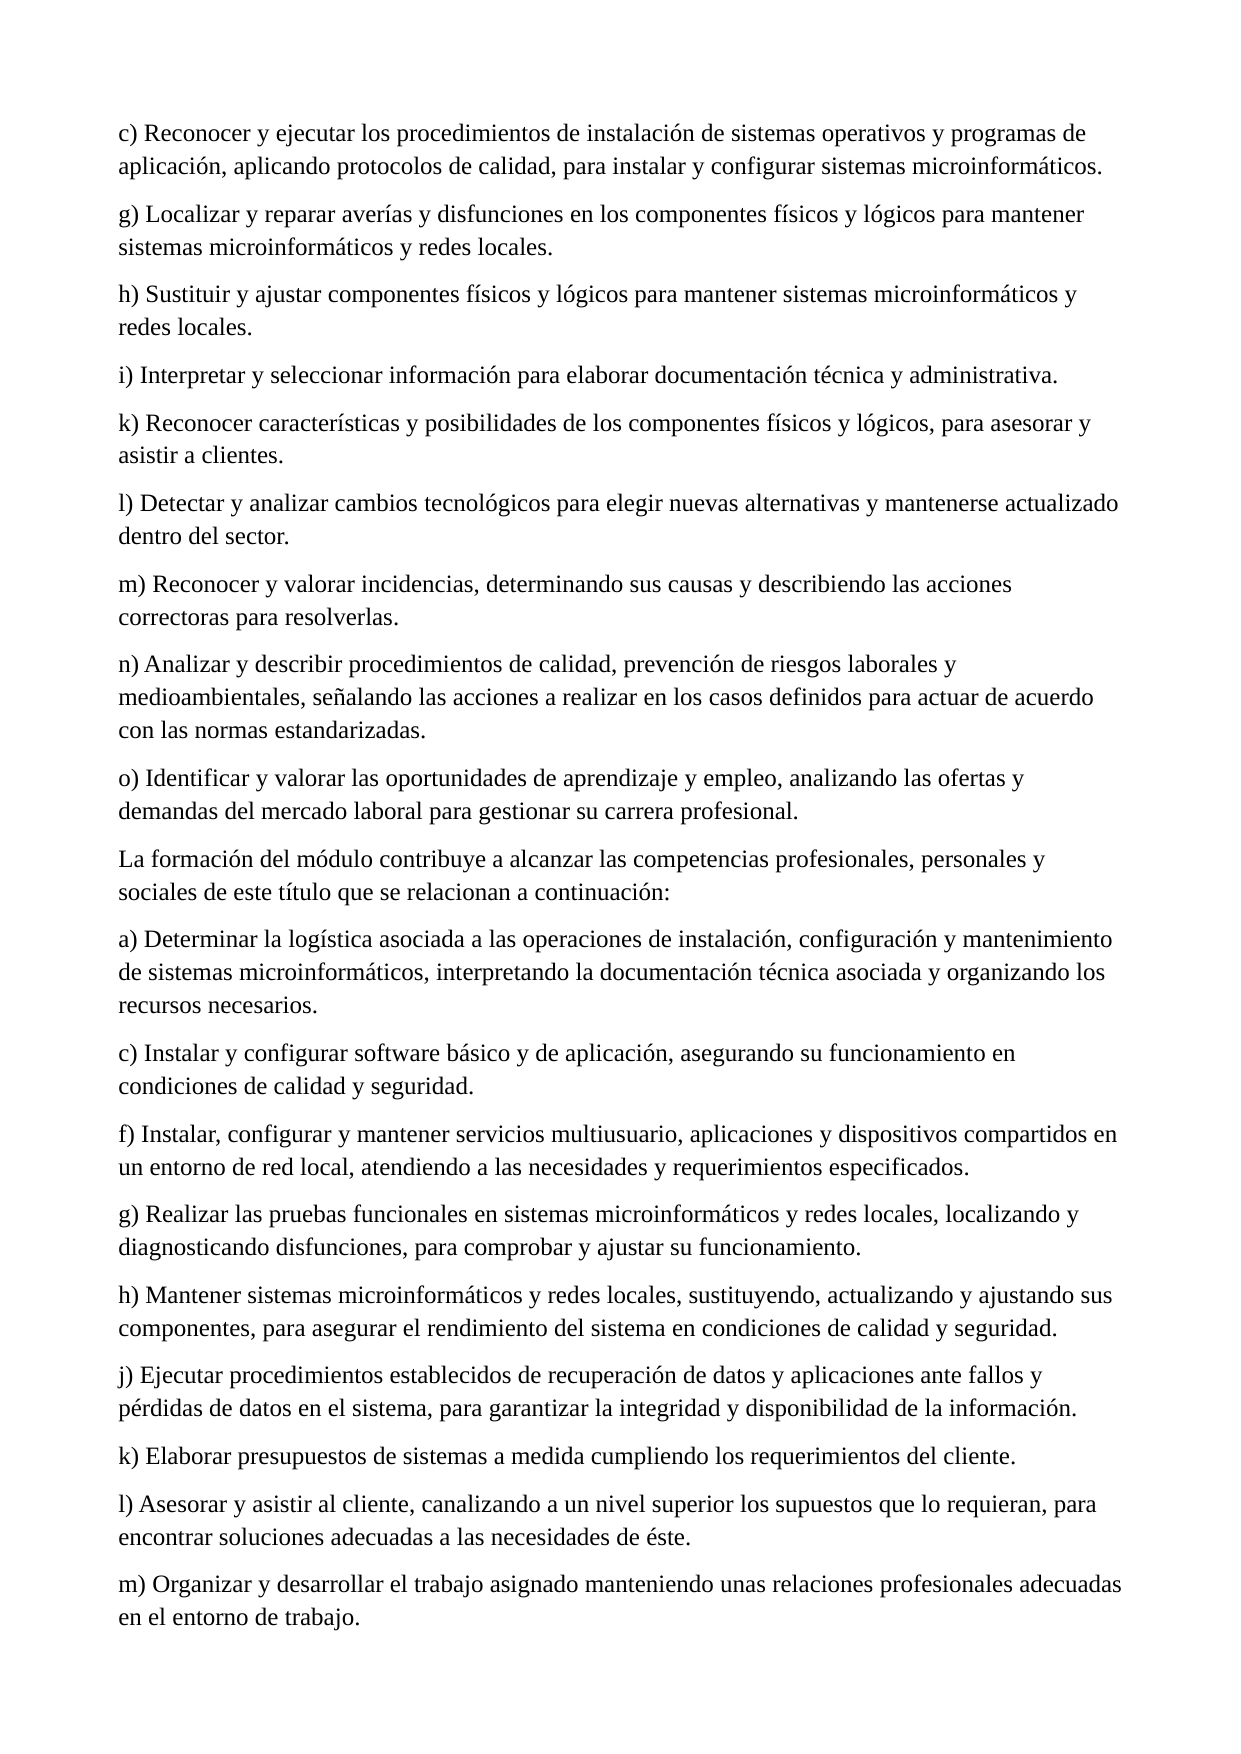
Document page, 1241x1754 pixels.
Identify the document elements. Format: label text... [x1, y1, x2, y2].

text f) Instalar, configurar y mantener servicios multiusuario, aplicaciones y dispositivos compartidos en un entorno de red local, atendiendo a las necesidades y requerimientos especificados. [118, 1119, 1122, 1180]
text o) Identificar y valorar las oportunidades de aprendizaje y empleo, analizando las ofertas y demandas del mercado laboral para gestionar su carrera profesional. [118, 763, 1122, 825]
text g) Localizar y reparar averías y disfunciones en los componentes físicos y lógicos para mantener sistemas microinformáticos y redes locales. [118, 199, 1122, 261]
text h) Sustituir y ajustar componentes físicos y lógicos para mantener sistemas microinformáticos y redes locales. [118, 279, 1122, 341]
text i) Interpretar y seleccionar información para elaborar documentación técnica y administrativa. [118, 360, 1122, 389]
text j) Ejecutar procedimientos establecidos de recuperación de datos y aplicaciones ante fallos y pérdidas de datos en el sistema, para garantizar la integridad y disponibilidad de la información. [118, 1361, 1122, 1422]
text l) Detectar y analizar cambios tecnológicos para elegir nuevas alternativas y mantenerse actualizado dentro del sector. [118, 488, 1122, 550]
text La formación del módulo contribuye a alcanzar las competencias profesionales, personales y sociales de este título que se relacionan a continuación: [118, 844, 1122, 906]
text k) Reconocer características y posibilidades de los componentes físicos y lógicos, para asesorar y asistir a clientes. [118, 408, 1122, 469]
text g) Realizar las pruebas funcionales en sistemas microinformáticos y redes locales, localizando y diagnosticando disfunciones, para comprobar y ajustar su funcionamiento. [118, 1199, 1122, 1261]
text h) Mantener sistemas microinformáticos y redes locales, sustituyendo, actualizando y ajustando sus componentes, para asegurar el rendimiento del sistema en condiciones de calidad y seguridad. [118, 1280, 1122, 1342]
text c) Instalar y configurar software básico y de aplicación, asegurando su funcionamiento en condiciones de calidad y seguridad. [118, 1038, 1122, 1100]
text k) Elaborar presupuestos de sistemas a medida cumpliendo los requerimientos del cliente. [118, 1441, 1122, 1470]
text m) Reconocer y valorar incidencias, determinando sus causas y describiendo las acciones correctoras para resolverlas. [118, 569, 1122, 631]
text n) Analizar y describir procedimientos de calidad, prevención de riesgos laborales y medioambientales, señalando las acciones a realizar en los casos definidos para actuar de acuerdo con las normas estandarizadas. [118, 649, 1122, 744]
text c) Reconocer y ejecutar los procedimientos de instalación de sistemas operativos y programas de aplicación, aplicando protocolos de calidad, para instalar y configurar sistemas microinformáticos. [118, 118, 1122, 180]
text a) Determinar la logística asociada a las operaciones de instalación, configuración y mantenimiento de sistemas microinformáticos, interpretando la documentación técnica asociada y organizando los recursos necesarios. [118, 924, 1122, 1019]
text l) Asesorar y asistir al cliente, canalizando a un nivel superior los supuestos que lo requieran, para encontrar soluciones adecuadas a las necesidades de éste. [118, 1489, 1122, 1551]
text m) Organizar y desarrollar el trabajo asignado manteniendo unas relaciones profesionales adecuadas en el entorno de trabajo. [118, 1569, 1122, 1631]
